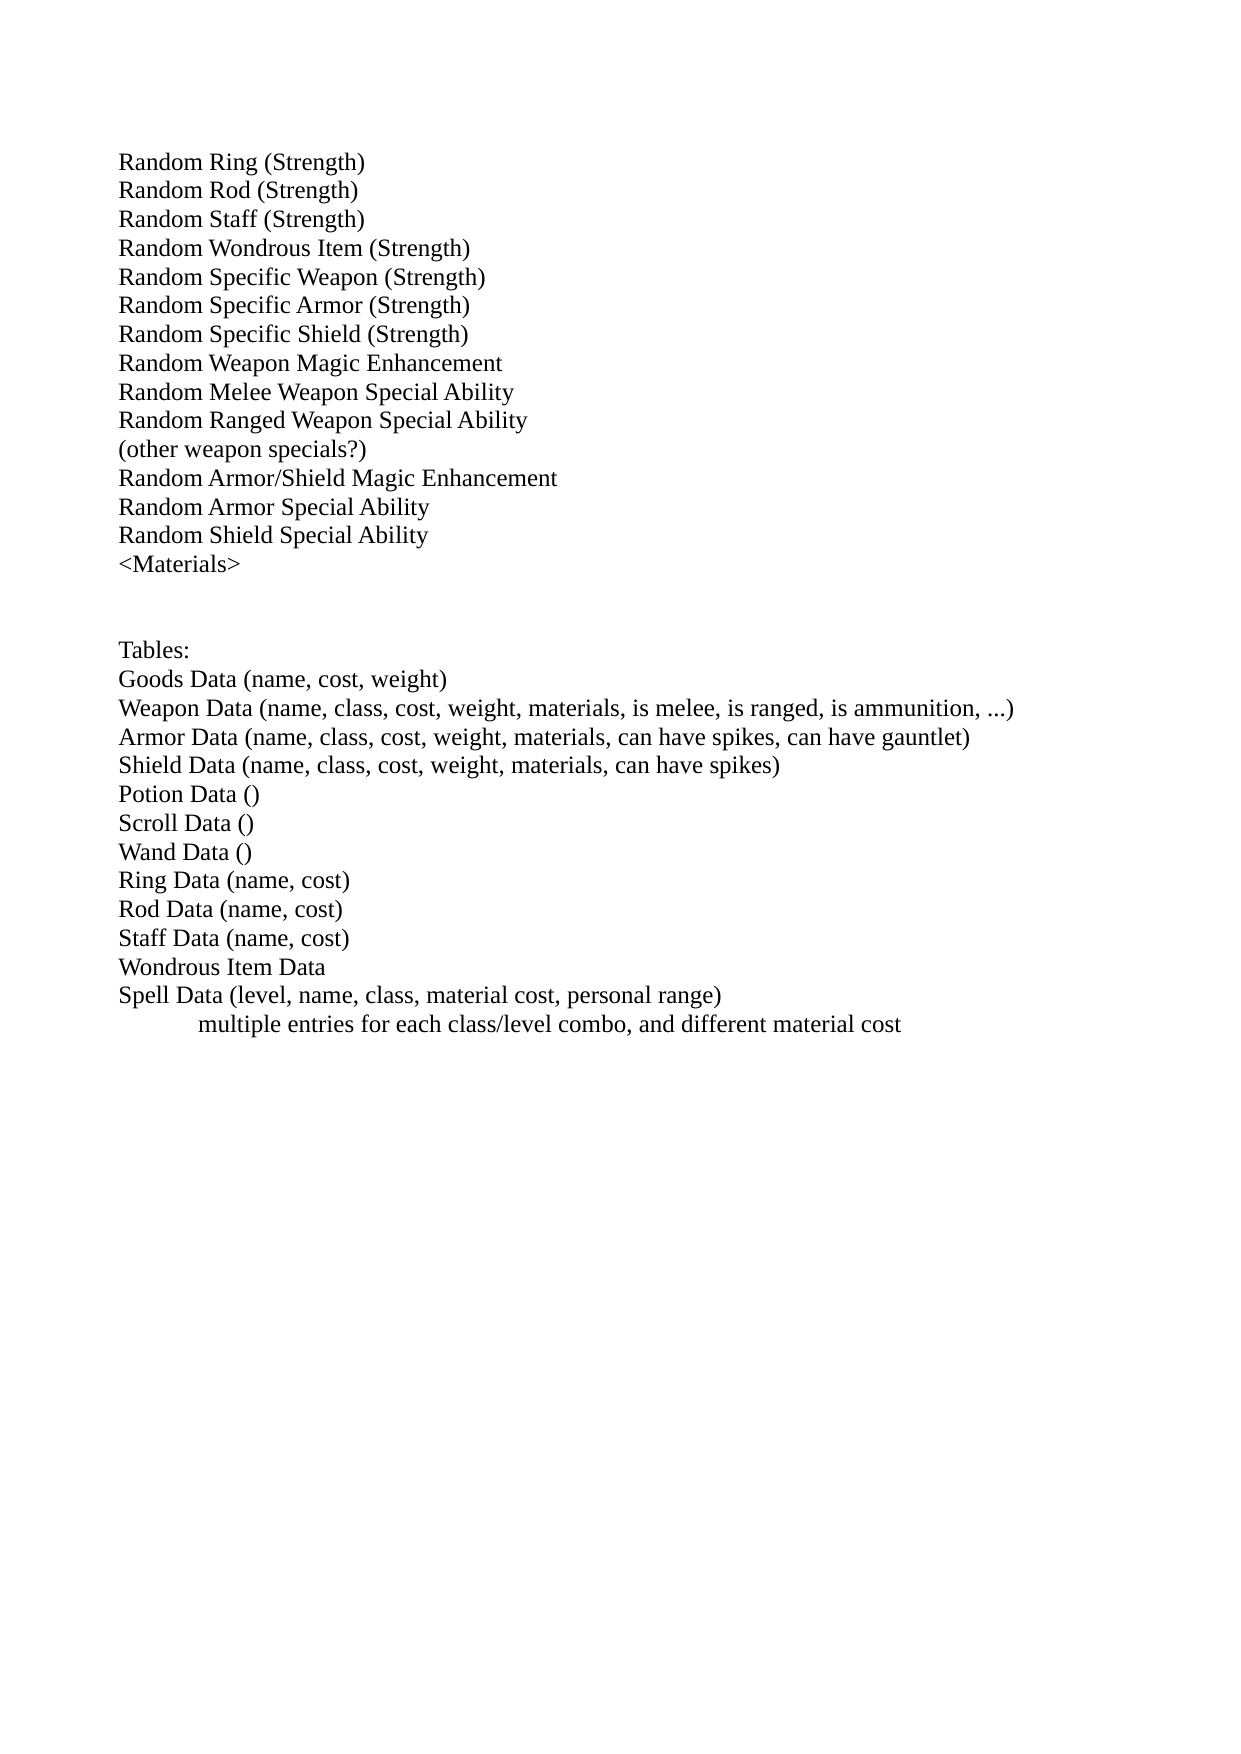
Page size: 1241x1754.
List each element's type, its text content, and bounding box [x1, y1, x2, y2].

text Random Specific Shield (Strength) [118, 319, 1122, 348]
text Shield Data (name, class, cost, weight, materials, can have spikes) [118, 751, 1122, 779]
text Random Weapon Magic Enhancement [118, 348, 1122, 377]
text Random Shield Special Ability [118, 521, 1122, 549]
text Random Specific Armor (Strength) [118, 291, 1122, 319]
text Wondrous Item Data [118, 952, 1122, 981]
text Ring Data (name, cost) [118, 866, 1122, 894]
text Staff Data (name, cost) [118, 923, 1122, 952]
text Tables: [118, 636, 1122, 664]
text Random Rod (Strength) [118, 176, 1122, 204]
text Spell Data (level, name, class, material cost, personal range) [118, 981, 1122, 1009]
text Goods Data (name, cost, weight) [118, 664, 1122, 693]
text Armor Data (name, class, cost, weight, materials, can have spikes, can have gauntlet) [118, 722, 1122, 751]
text Scroll Data () [118, 808, 1122, 837]
text <Materials> [118, 549, 1122, 578]
text multiple entries for each class/level combo, and different material cost [118, 1009, 1122, 1038]
text Potion Data () [118, 779, 1122, 808]
text Random Specific Weapon (Strength) [118, 262, 1122, 291]
text Random Armor Special Ability [118, 492, 1122, 521]
text Random Staff (Strength) [118, 204, 1122, 233]
text Random Ranged Weapon Special Ability [118, 406, 1122, 434]
text Wand Data () [118, 837, 1122, 866]
text Random Armor/Shield Magic Enhancement [118, 463, 1122, 492]
text Random Melee Weapon Special Ability [118, 377, 1122, 406]
text Weapon Data (name, class, cost, weight, materials, is melee, is ranged, is ammunition, ...) [118, 693, 1122, 722]
text (other weapon specials?) [118, 434, 1122, 463]
text Random Ring (Strength) [118, 147, 1122, 176]
text Rod Data (name, cost) [118, 894, 1122, 923]
text Random Wondrous Item (Strength) [118, 233, 1122, 262]
